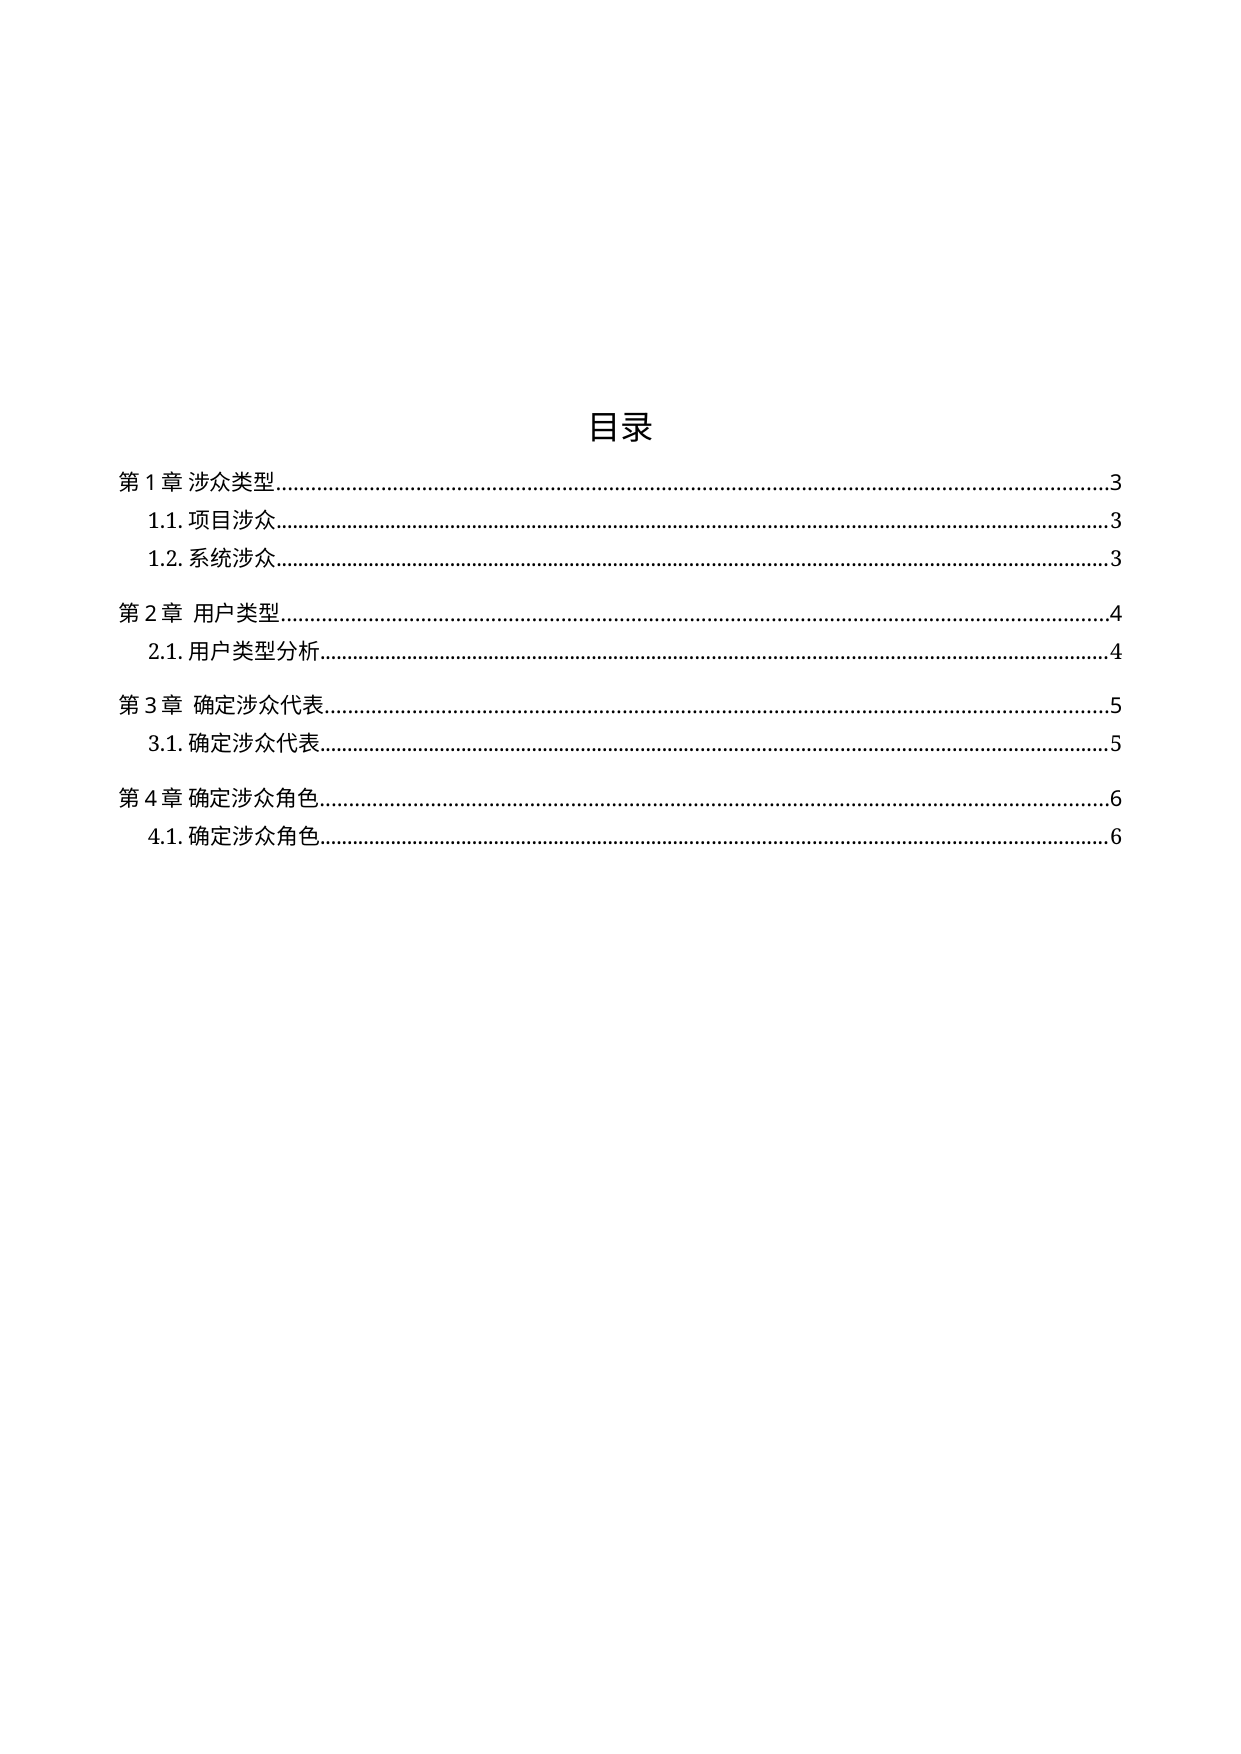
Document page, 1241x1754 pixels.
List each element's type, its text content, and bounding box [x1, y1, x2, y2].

text 2.1. 用户类型分析 4 [148, 634, 1122, 666]
text 第3章 确定涉众代表 5 [118, 688, 1122, 720]
text 第4章 确定涉众角色 6 [118, 781, 1122, 812]
text 4.1. 确定涉众角色 6 [148, 819, 1122, 851]
subtitle 目录 [118, 401, 1122, 449]
text 第2章 用户类型 4 [118, 596, 1122, 627]
text 3.1. 确定涉众代表 5 [148, 726, 1122, 758]
text 第1章 涉众类型 3 [118, 465, 1122, 497]
text 1.2. 系统涉众 3 [148, 541, 1122, 573]
text 1.1. 项目涉众 3 [148, 503, 1122, 535]
